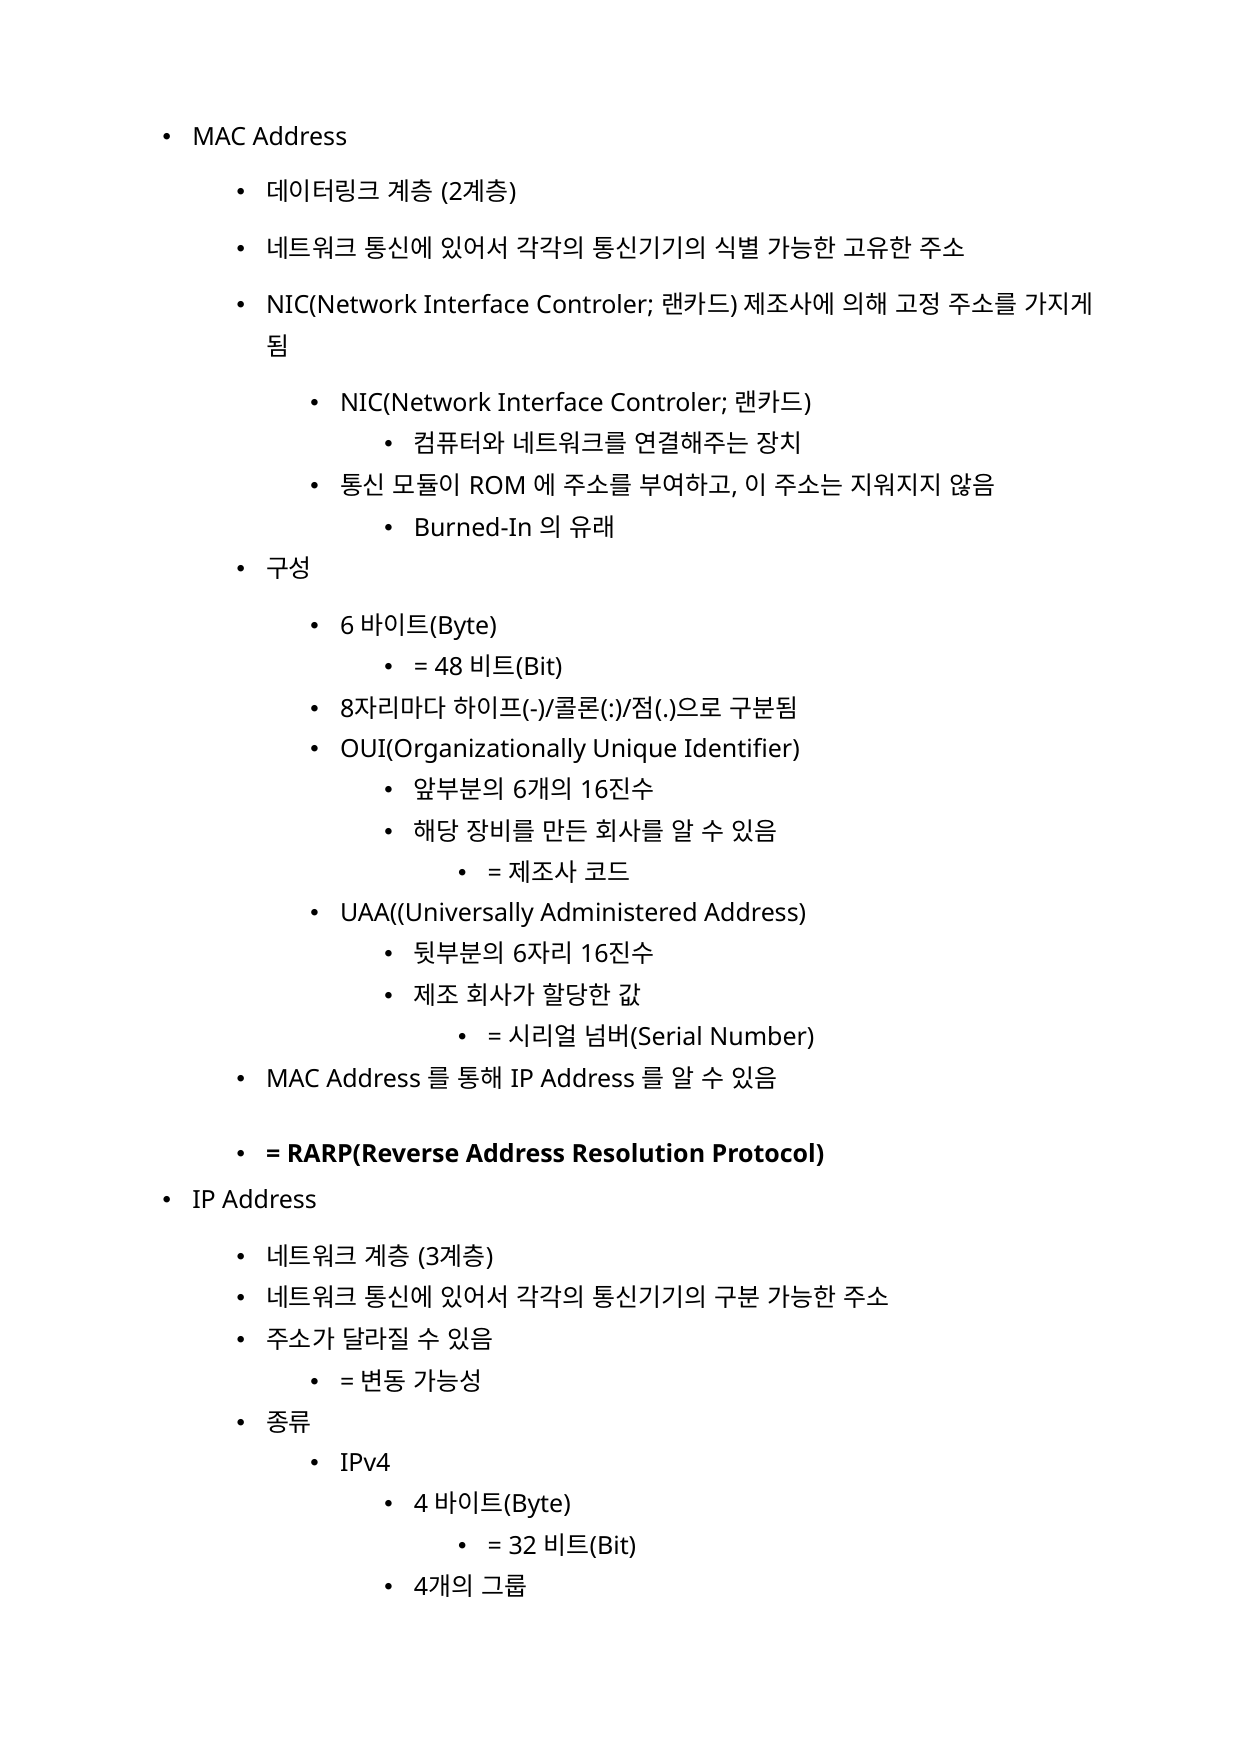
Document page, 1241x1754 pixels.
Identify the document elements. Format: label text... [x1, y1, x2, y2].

list = 변동 가능성 [310, 1361, 1122, 1397]
list 데이터링크 계층 (2계층) [236, 172, 1122, 208]
list Burned-In 의 유래 [384, 507, 1122, 543]
list 주소가 달라질 수 있음 [236, 1319, 1122, 1356]
list 네트워크 통신에 있어서 각각의 통신기기의 구분 가능한 주소 [236, 1278, 1122, 1314]
list 해당 장비를 만든 회사를 알 수 있음 [384, 811, 1122, 847]
list 종류 [236, 1403, 1122, 1439]
list 컴퓨터와 네트워크를 연결해주는 장치 [384, 424, 1122, 460]
list 통신 모듈이 ROM 에 주소를 부여하고, 이 주소는 지워지지 않음 [310, 466, 1122, 502]
list 네트워크 계층 (3계층) [236, 1236, 1122, 1272]
list OUI(Organizationally Unique Identifier) [310, 730, 1122, 764]
list 앞부분의 6개의 16진수 [384, 769, 1122, 806]
list 네트워크 통신에 있어서 각각의 통신기기의 식별 가능한 고유한 주소 [236, 228, 1122, 264]
list NIC(Network Interface Controler; 랜카드) 제조사에 의해 고정 주소를 가지게 됨 [236, 284, 1122, 362]
list MAC Address 를 통해 IP Address 를 알 수 있음 [236, 1058, 1122, 1095]
list MAC Address [162, 118, 1122, 152]
list 구성 [236, 549, 1122, 585]
list 4 바이트(Byte) [384, 1483, 1122, 1520]
list 6 바이트(Byte) [310, 605, 1122, 641]
list = 32 비트(Bit) [458, 1525, 1122, 1561]
list IPv4 [310, 1444, 1122, 1478]
list = 시리얼 넘버(Serial Number) [458, 1017, 1122, 1053]
list 뒷부분의 6자리 16진수 [384, 933, 1122, 970]
list = 제조사 코드 [458, 853, 1122, 889]
list NIC(Network Interface Controler; 랜카드) [310, 382, 1122, 418]
list 8자리마다 하이프(-)/콜론(:)/점(.)으로 구분됨 [310, 688, 1122, 725]
list 제조 회사가 할당한 값 [384, 975, 1122, 1011]
list UAA((Universally Administered Address) [310, 894, 1122, 928]
list 4개의 그룹 [384, 1567, 1122, 1603]
list = 48 비트(Bit) [384, 647, 1122, 683]
list IP Address [162, 1182, 1122, 1216]
subtitle = RARP(Reverse Address Resolution Protocol) [236, 1136, 1122, 1170]
